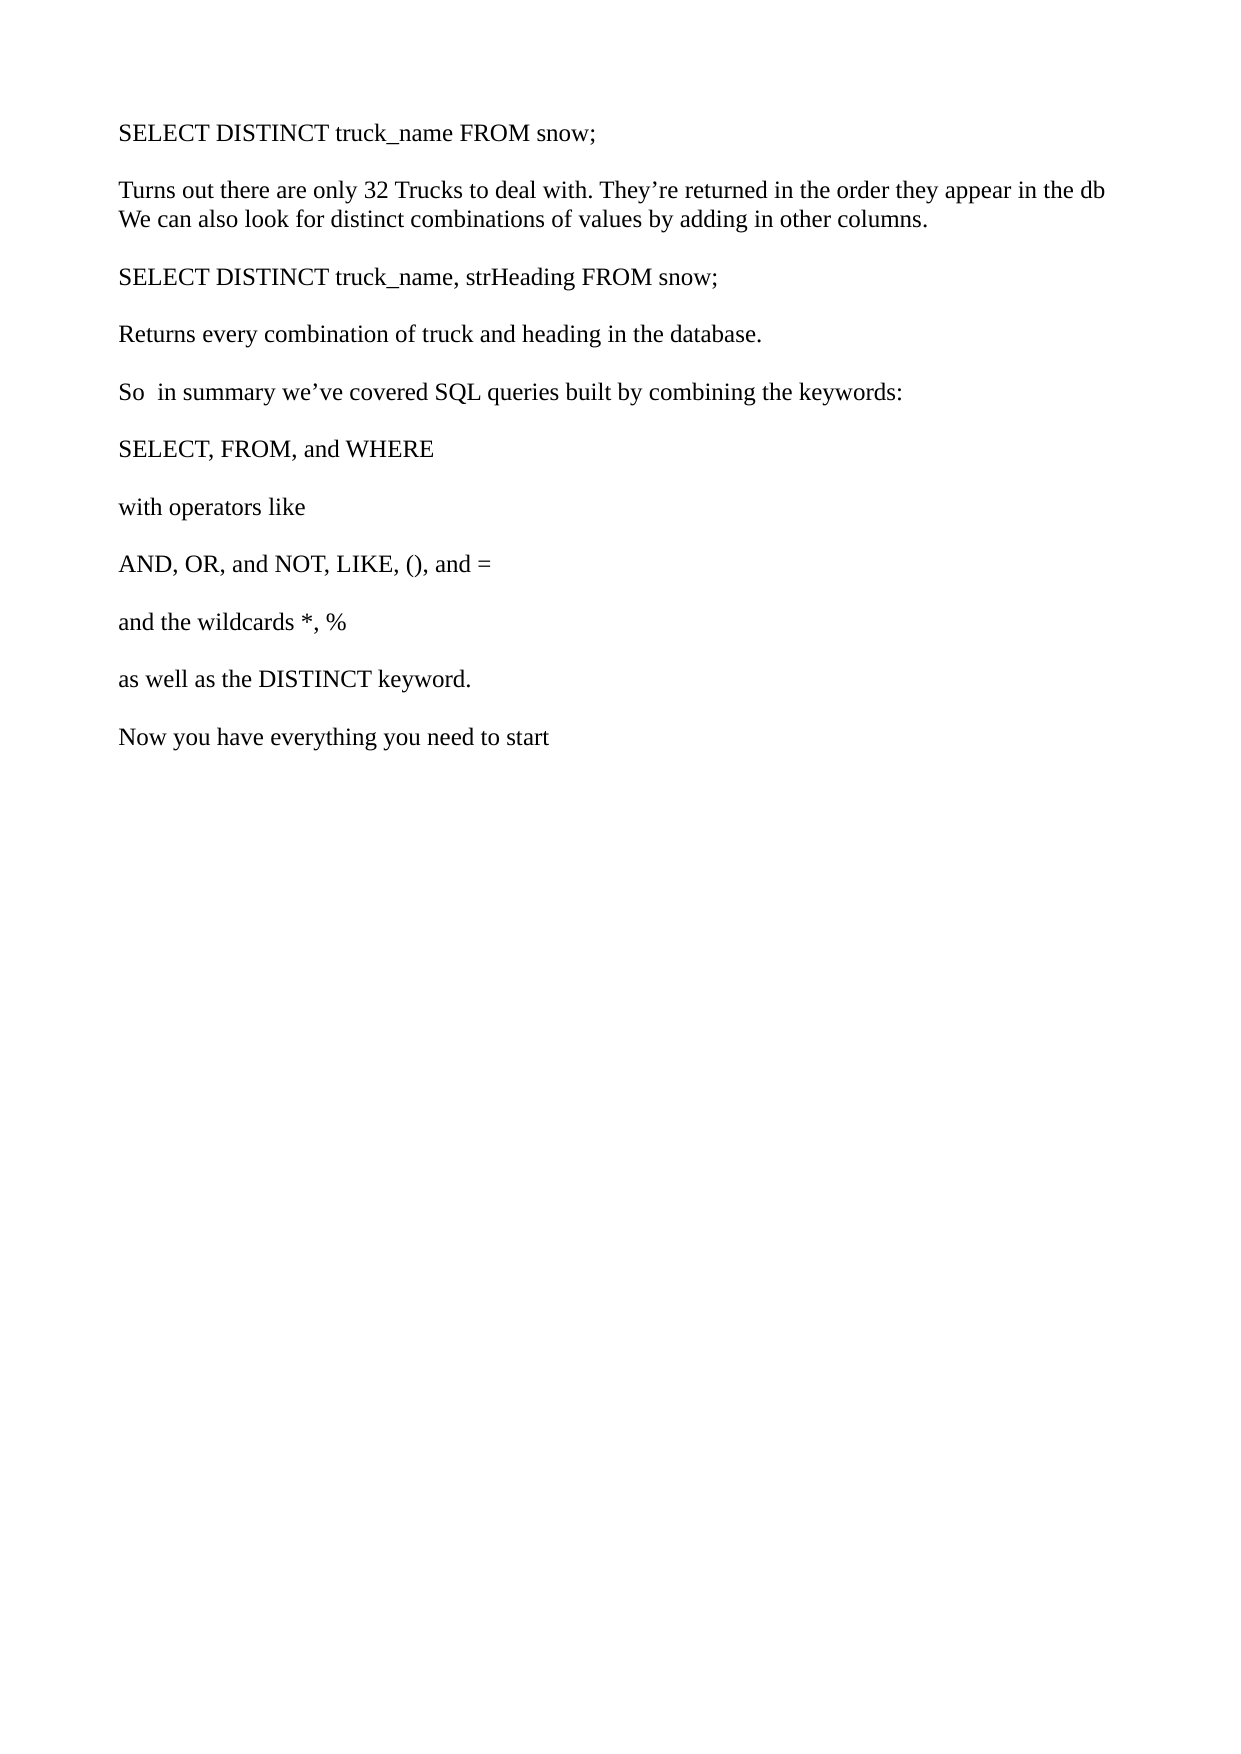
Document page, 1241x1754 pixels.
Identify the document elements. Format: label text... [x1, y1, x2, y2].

text as well as the DISTINCT keyword. [118, 664, 1122, 693]
text with operators like [118, 492, 1122, 521]
text So in summary we’ve covered SQL queries built by combining the keywords: [118, 377, 1122, 406]
text and the wildcards *, % [118, 607, 1122, 636]
text SELECT DISTINCT truck_name, strHeading FROM snow; [118, 262, 1122, 291]
text Returns every combination of truck and heading in the database. [118, 319, 1122, 348]
text AND, OR, and NOT, LIKE, (), and = [118, 549, 1122, 578]
text Turns out there are only 32 Trucks to deal with. They’re returned in the order they appear in the db We can also look for distinct combinations of values by adding in other columns. [118, 176, 1122, 233]
text Now you have everything you need to start [118, 722, 1122, 751]
text SELECT, FROM, and WHERE [118, 434, 1122, 463]
text SELECT DISTINCT truck_name FROM snow; [118, 118, 1122, 147]
